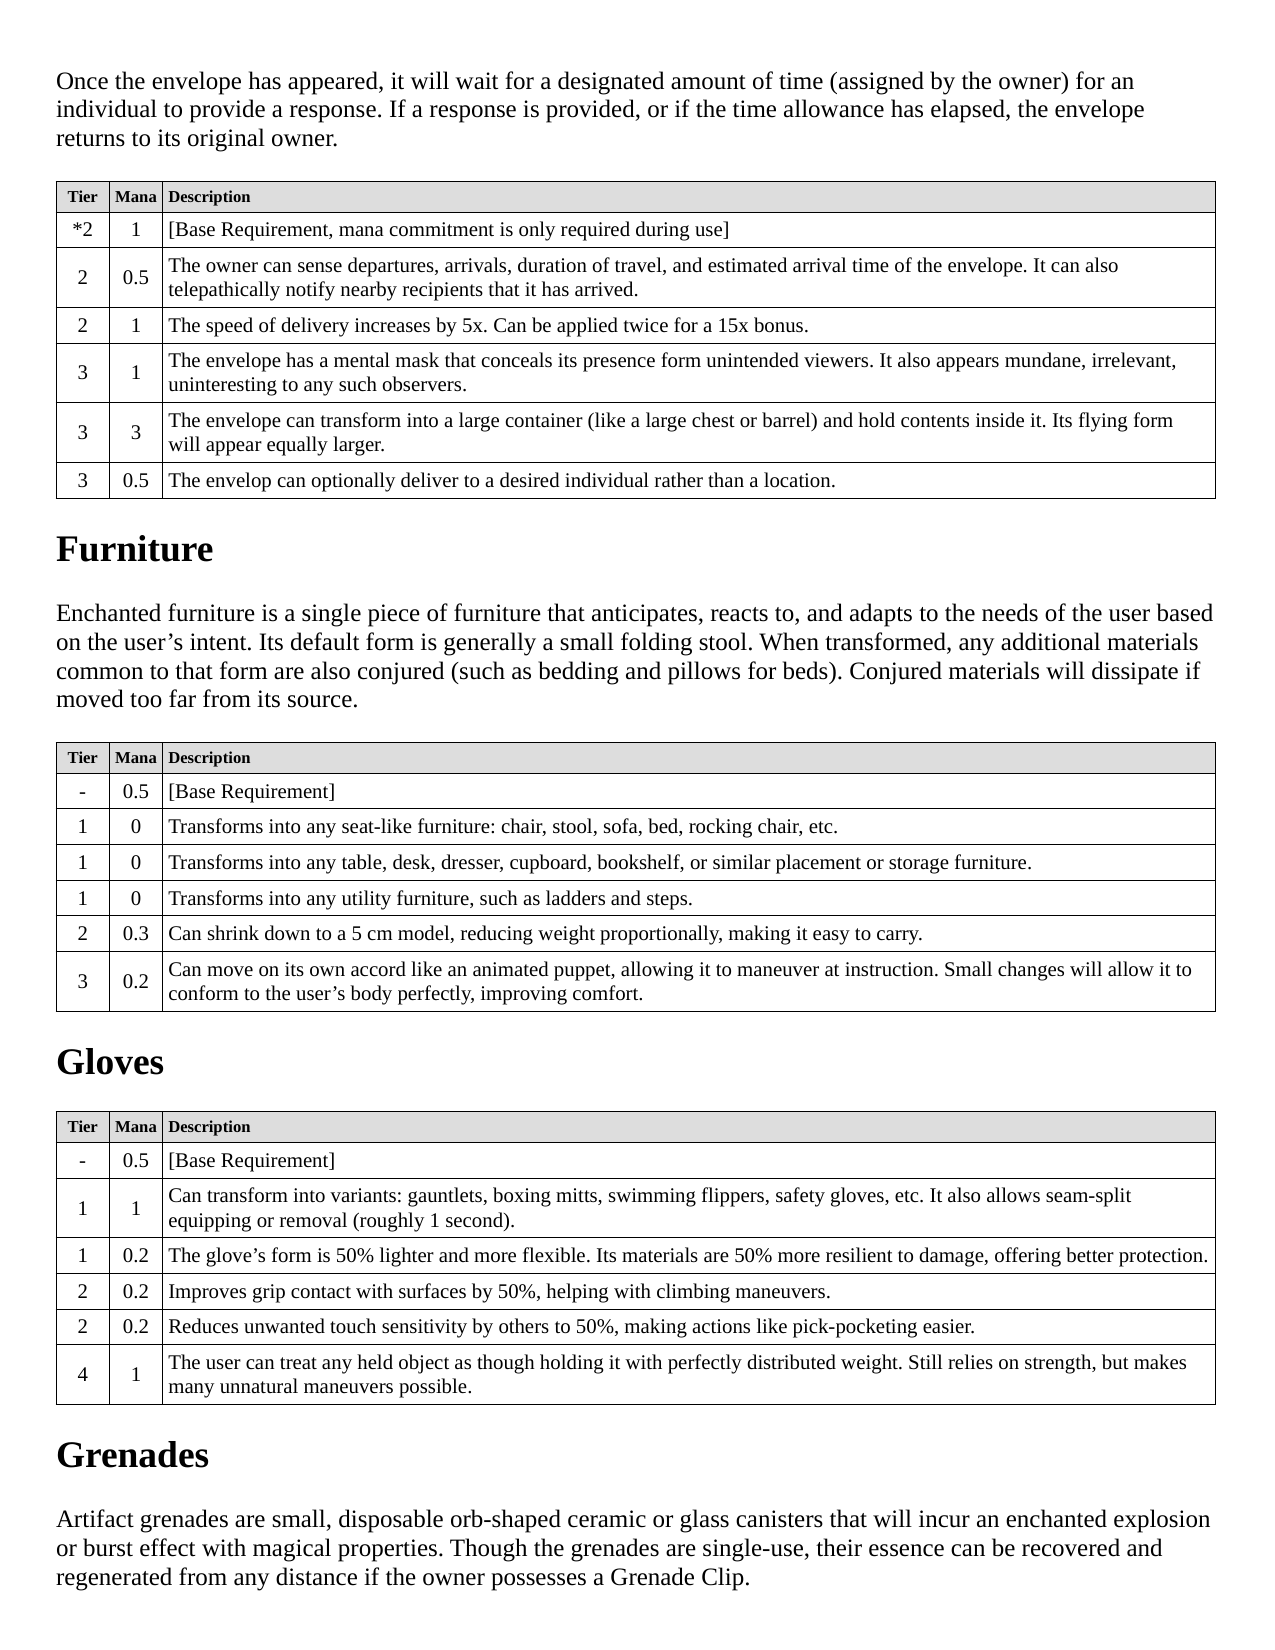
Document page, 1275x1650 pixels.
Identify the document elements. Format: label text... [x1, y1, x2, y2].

table_cell 0.2 [110, 1274, 162, 1308]
table_cell 0.2 [110, 1238, 162, 1273]
table_cell 0 [110, 881, 162, 915]
table_header Description [163, 182, 1215, 212]
table_cell 1 [110, 344, 162, 402]
table_header Mana [110, 1112, 162, 1142]
table_cell The glove’s form is 50% lighter and more flexible. Its materials are 50% more resilient to damage, offering better protection. [163, 1238, 1215, 1273]
table_cell - [57, 1143, 109, 1178]
table_cell 1 [110, 1179, 162, 1237]
table_cell 4 [57, 1345, 109, 1404]
table_cell The envelope has a mental mask that conceals its presence form unintended viewers. It also appears mundane, irrelevant, uninteresting to any such observers. [163, 344, 1215, 402]
text Enchanted furniture is a single piece of furniture that anticipates, reacts to, and adapts to the needs of the user based on the user’s intent. Its default form is generally a small folding stool. When transformed, any additional materials common to that form are also conjured (such as bedding and pillows for beds). Conjured materials will dissipate if moved too far from its source. [56, 598, 1215, 713]
table_header Description [163, 743, 1215, 773]
table_cell Can transform into variants: gauntlets, boxing mitts, swimming flippers, safety gloves, etc. It also allows seam-split equipping or removal (roughly 1 second). [163, 1179, 1215, 1237]
table_cell Transforms into any table, desk, dresser, cupboard, bookshelf, or similar placement or storage furniture. [163, 845, 1215, 879]
table_cell 3 [110, 403, 162, 462]
table_cell The user can treat any held object as though holding it with perfectly distributed weight. Still relies on strength, but makes many unnatural maneuvers possible. [163, 1345, 1215, 1404]
table_header Tier [57, 743, 109, 773]
table_cell The envelop can optionally deliver to a desired individual rather than a location. [163, 463, 1215, 497]
table_cell Transforms into any utility furniture, such as ladders and steps. [163, 881, 1215, 915]
table_cell 1 [110, 1345, 162, 1404]
table_cell 2 [57, 248, 109, 307]
table_cell 2 [57, 916, 109, 951]
table_header Mana [110, 182, 162, 212]
table_cell *2 [57, 213, 109, 247]
table_cell 2 [57, 1274, 109, 1308]
text Once the envelope has appeared, it will wait for a designated amount of time (assigned by the owner) for an individual to provide a response. If a response is provided, or if the time allowance has elapsed, the envelope returns to its original owner. [56, 66, 1215, 152]
table_cell 2 [57, 1310, 109, 1344]
table_cell 0.3 [110, 916, 162, 951]
table_header Tier [57, 1112, 109, 1142]
table_cell 0.5 [110, 774, 162, 808]
table_cell Improves grip contact with surfaces by 50%, helping with climbing maneuvers. [163, 1274, 1215, 1308]
table_cell 3 [57, 463, 109, 497]
table_cell 1 [110, 213, 162, 247]
table_cell 0 [110, 845, 162, 879]
table_cell - [57, 774, 109, 808]
table_cell 0.2 [110, 952, 162, 1011]
table_cell 1 [57, 1238, 109, 1273]
table_header Mana [110, 743, 162, 773]
table_cell 0.5 [110, 248, 162, 307]
table_cell [Base Requirement] [163, 1143, 1215, 1178]
table_cell The envelope can transform into a large container (like a large chest or barrel) and hold contents inside it. Its flying form will appear equally larger. [163, 403, 1215, 462]
table_cell Can move on its own accord like an animated puppet, allowing it to maneuver at instruction. Small changes will allow it to conform to the user’s body perfectly, improving comfort. [163, 952, 1215, 1011]
table_cell 1 [57, 1179, 109, 1237]
table_cell 1 [57, 845, 109, 879]
table_cell Transforms into any seat-like furniture: chair, stool, sofa, bed, rocking chair, etc. [163, 809, 1215, 844]
subtitle Gloves [56, 1039, 1215, 1082]
table_cell The speed of delivery increases by 5x. Can be applied twice for a 15x bonus. [163, 308, 1215, 342]
table_cell [Base Requirement] [163, 774, 1215, 808]
table_cell 1 [57, 881, 109, 915]
table_cell [Base Requirement, mana commitment is only required during use] [163, 213, 1215, 247]
table_cell 0 [110, 809, 162, 844]
table_cell 3 [57, 403, 109, 462]
table_cell 0.2 [110, 1310, 162, 1344]
subtitle Grenades [56, 1433, 1215, 1476]
table_cell 3 [57, 344, 109, 402]
table_cell 2 [57, 308, 109, 342]
table_header Tier [57, 182, 109, 212]
table_cell The owner can sense departures, arrivals, duration of travel, and estimated arrival time of the envelope. It can also telepathically notify nearby recipients that it has arrived. [163, 248, 1215, 307]
table_cell 0.5 [110, 1143, 162, 1178]
table_cell Can shrink down to a 5 cm model, reducing weight proportionally, making it easy to carry. [163, 916, 1215, 951]
table_cell 0.5 [110, 463, 162, 497]
text Artifact grenades are small, disposable orb-shaped ceramic or glass canisters that will incur an enchanted explosion or burst effect with magical properties. Though the grenades are single-use, their essence can be recovered and regenerated from any distance if the owner possesses a Grenade Clip. [56, 1504, 1215, 1591]
subtitle Furniture [56, 526, 1215, 569]
table_cell Reduces unwanted touch sensitivity by others to 50%, making actions like pick-pocketing easier. [163, 1310, 1215, 1344]
table_cell 3 [57, 952, 109, 1011]
table_cell 1 [57, 809, 109, 844]
table_header Description [163, 1112, 1215, 1142]
table_cell 1 [110, 308, 162, 342]
